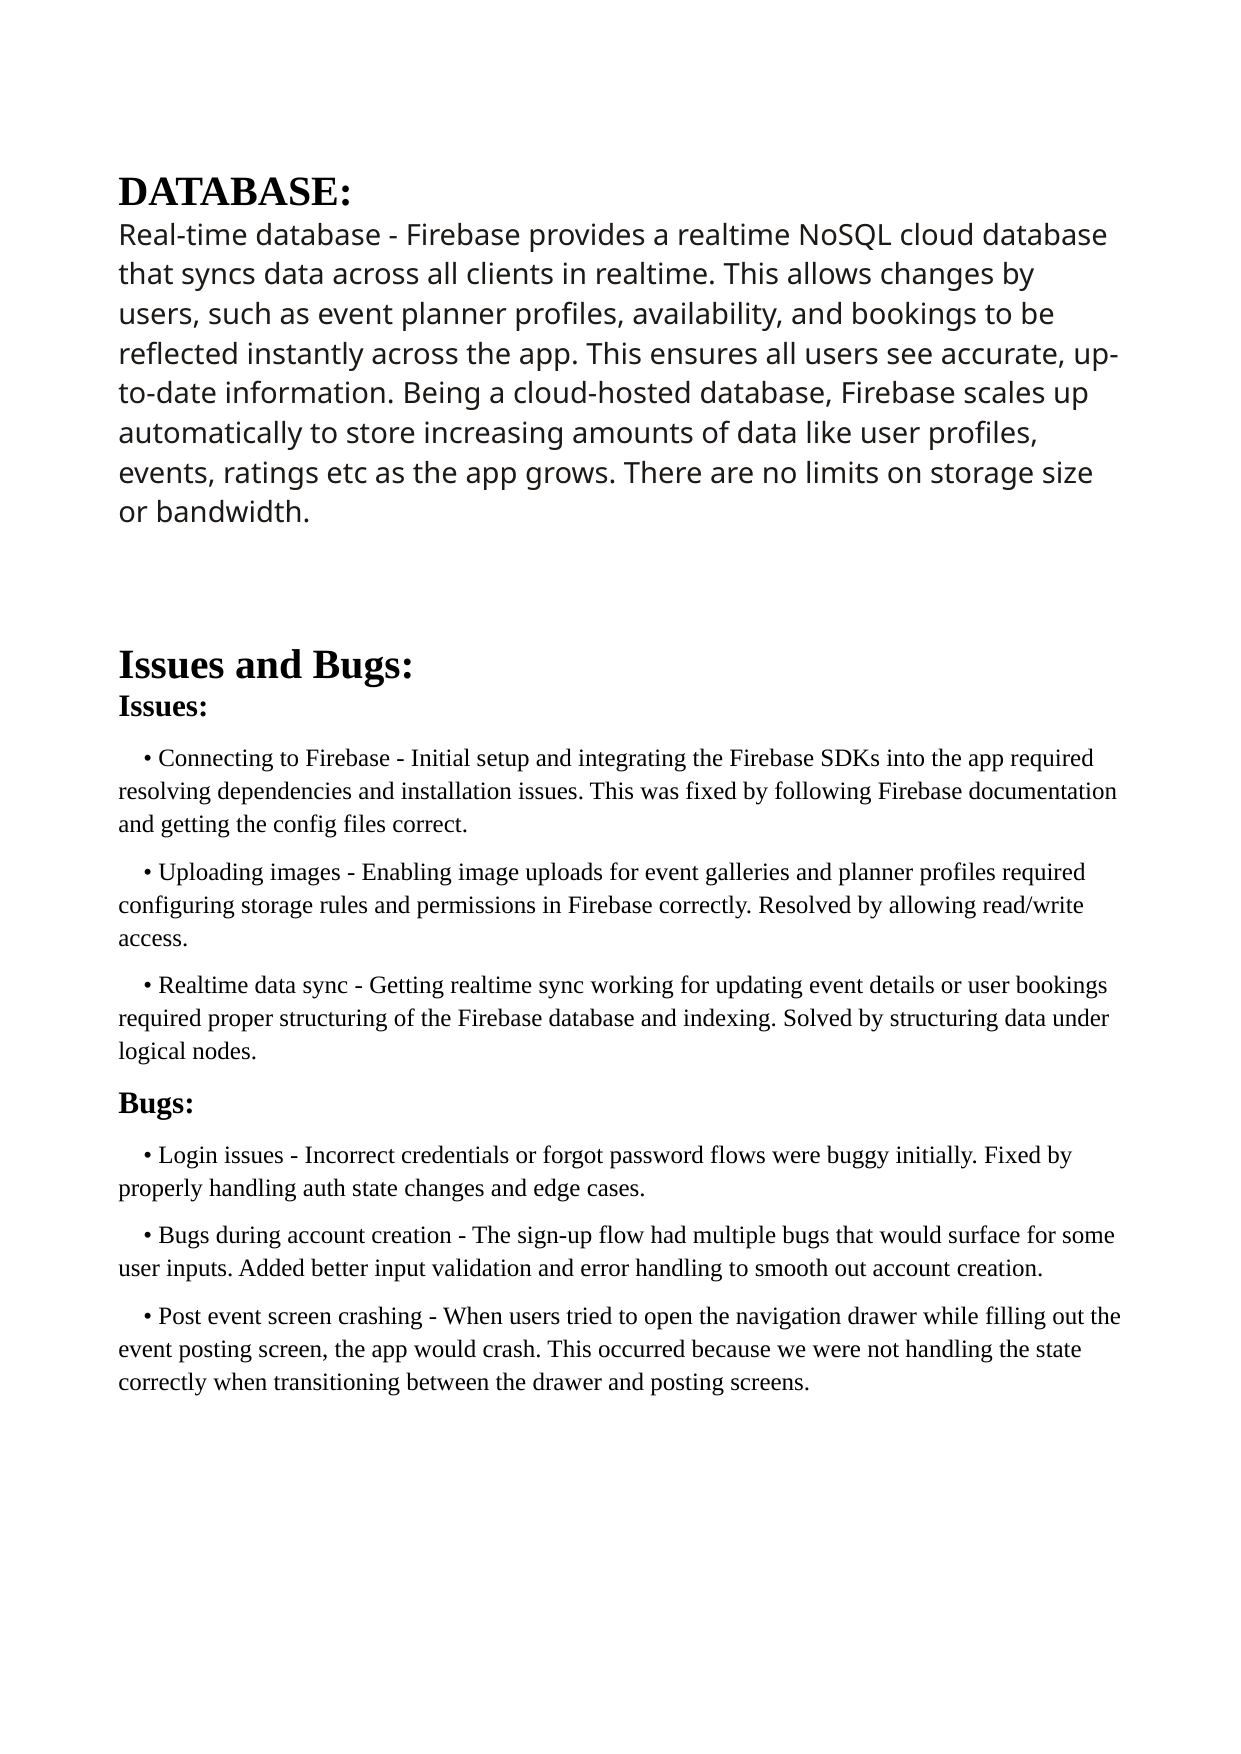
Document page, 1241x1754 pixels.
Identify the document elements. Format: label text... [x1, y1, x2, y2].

text DATABASE: [118, 166, 1122, 214]
text Issues: [118, 687, 1122, 723]
text • Realtime data sync - Getting realtime sync working for updating event details or user bookings required proper structuring of the Firebase database and indexing. Solved by structuring data under logical nodes. [118, 970, 1122, 1065]
text • Post event screen crashing - When users tried to open the navigation drawer while filling out the event posting screen, the app would crash. This occurred because we were not handling the state correctly when transitioning between the drawer and posting screens. [118, 1301, 1122, 1396]
text • Login issues - Incorrect credentials or forgot password flows were buggy initially. Fixed by properly handling auth state changes and edge cases. [118, 1140, 1122, 1202]
text Real-time database - Firebase provides a realtime NoSQL cloud database that syncs data across all clients in realtime. This allows changes by users, such as event planner profiles, availability, and bookings to be reflected instantly across the app. This ensures all users see accurate, up-to-date information. Being a cloud-hosted database, Firebase scales up automatically to store increasing amounts of data like user profiles, events, ratings etc as the app grows. There are no limits on storage size or bandwidth. [118, 214, 1122, 531]
text Bugs: [118, 1084, 1122, 1120]
text • Uploading images - Enabling image uploads for event galleries and planner profiles required configuring storage rules and permissions in Firebase correctly. Resolved by allowing read/write access. [118, 857, 1122, 951]
text • Bugs during account creation - The sign-up flow had multiple bugs that would surface for some user inputs. Added better input validation and error handling to smooth out account creation. [118, 1220, 1122, 1282]
text Issues and Bugs: [118, 639, 1122, 687]
text • Connecting to Firebase - Initial setup and integrating the Firebase SDKs into the app required resolving dependencies and installation issues. This was fixed by following Firebase documentation and getting the config files correct. [118, 743, 1122, 838]
